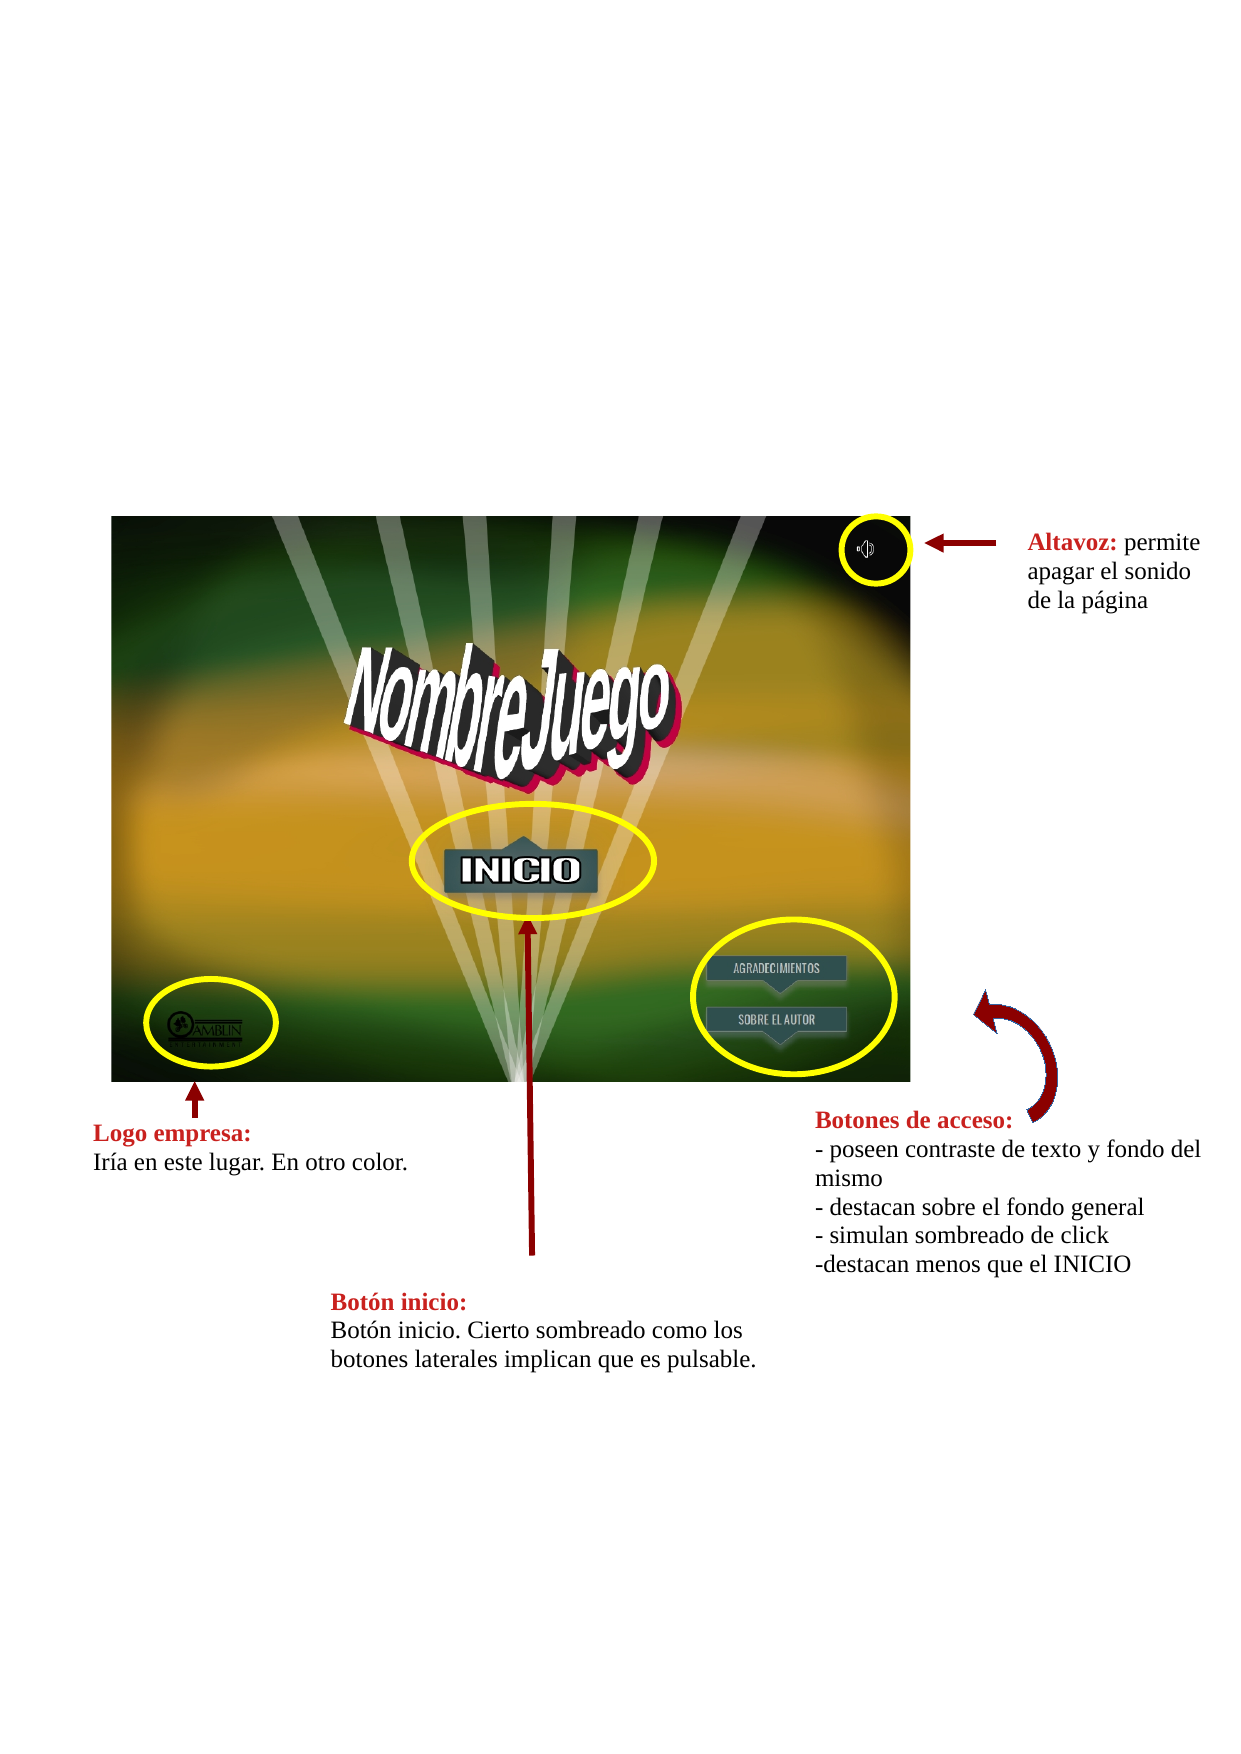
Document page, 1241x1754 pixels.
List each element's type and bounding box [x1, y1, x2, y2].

picture [111, 516, 911, 1082]
picture [415, 807, 651, 915]
picture [893, 516, 911, 534]
picture [845, 520, 907, 580]
